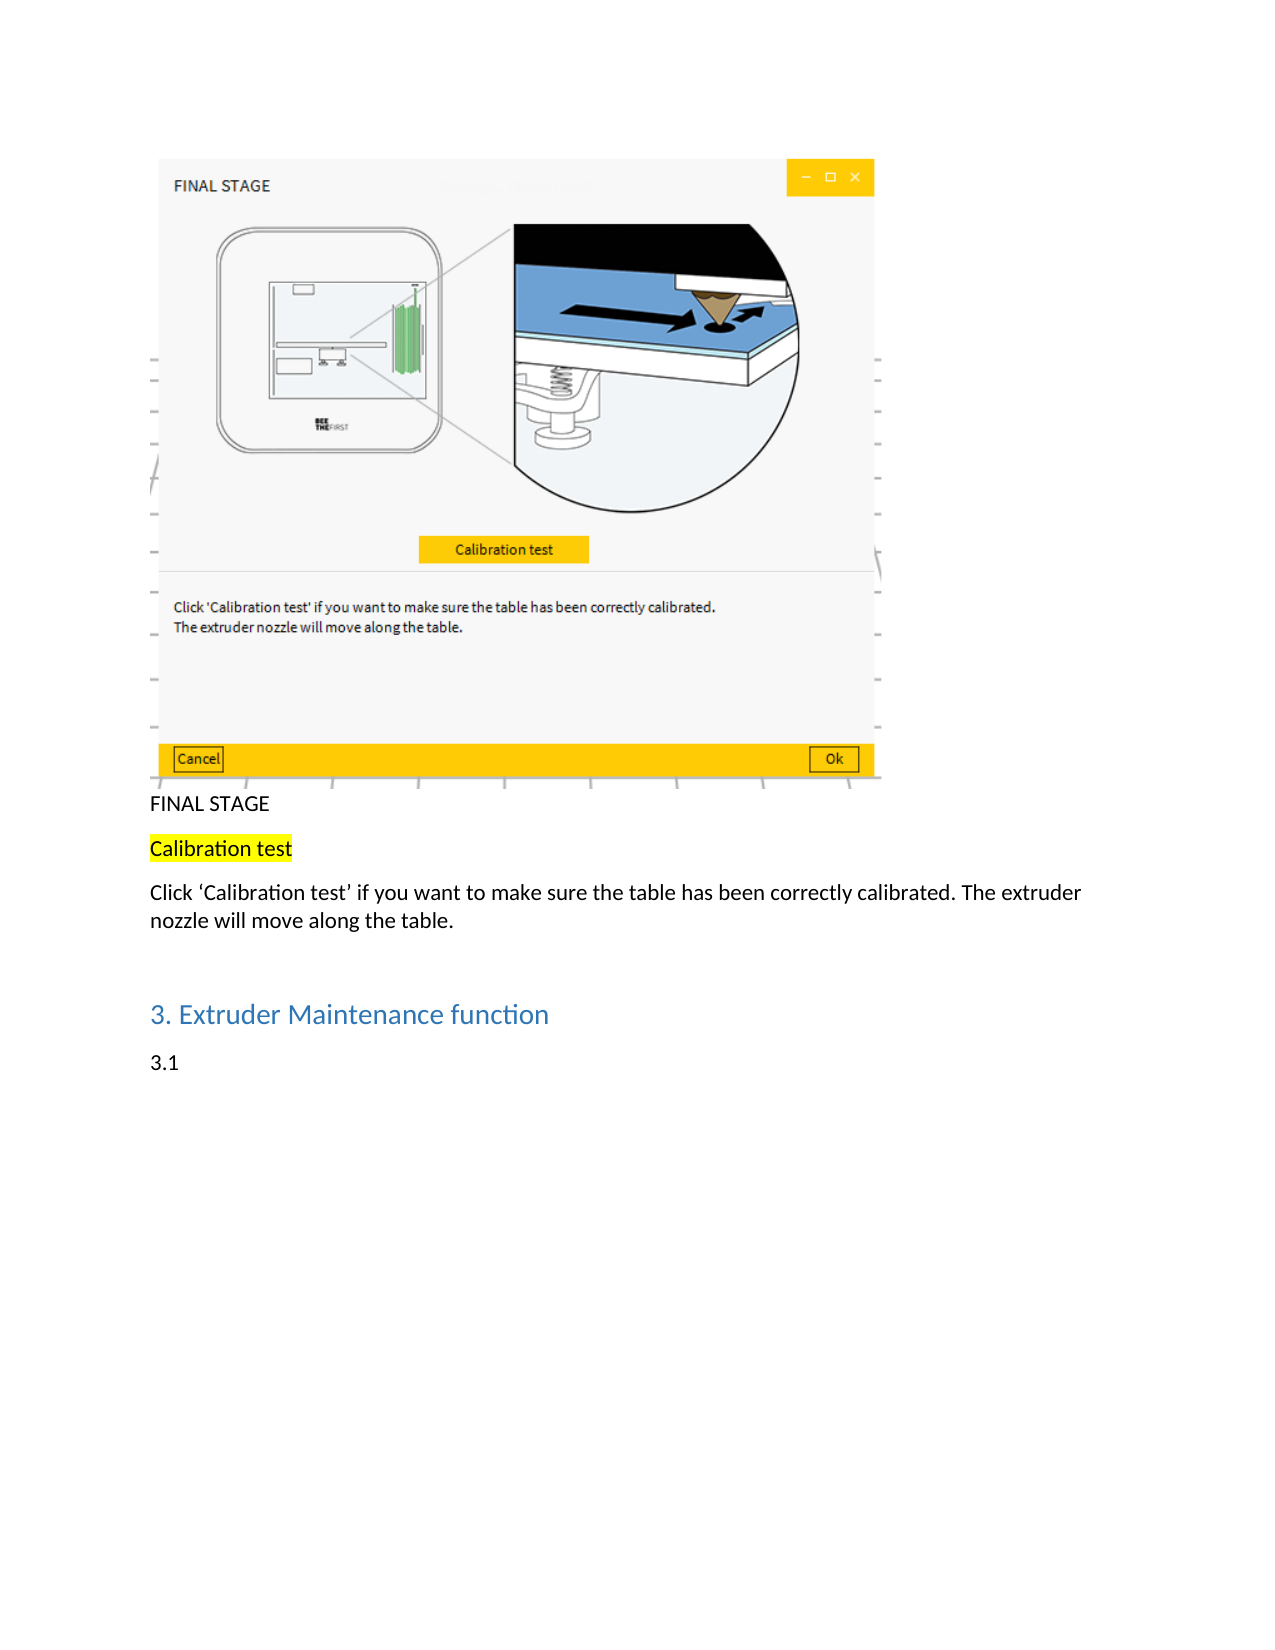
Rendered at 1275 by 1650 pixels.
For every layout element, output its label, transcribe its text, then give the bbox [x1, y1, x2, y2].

text FINAL STAGE [150, 789, 1125, 817]
text 3. Extruder Maintenance function [150, 996, 1125, 1031]
text Click ‘Calibration test’ if you want to make sure the table has been correctly calibrated. The extruder nozzle will move along the table. [150, 878, 1125, 934]
text 3.1 [150, 1048, 1125, 1076]
text Calibration test [150, 834, 1125, 862]
